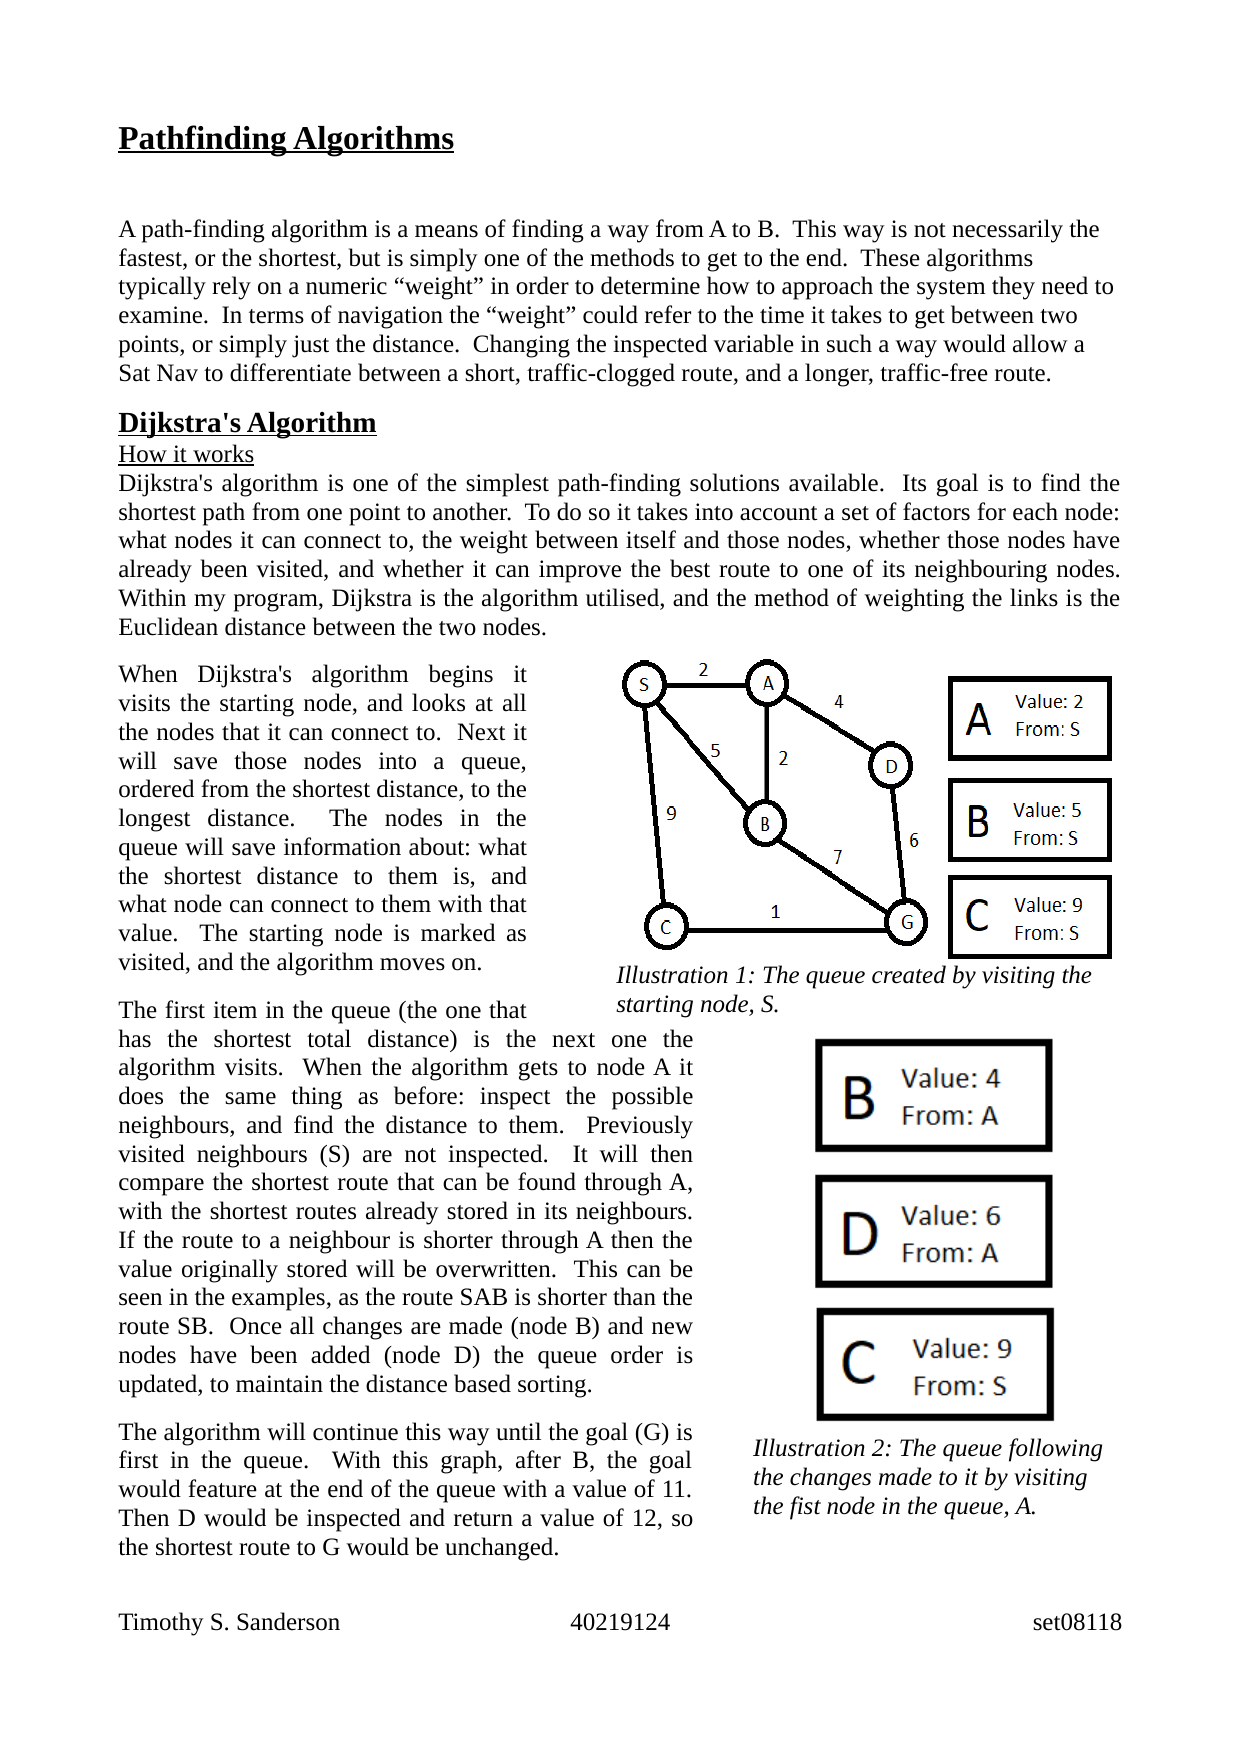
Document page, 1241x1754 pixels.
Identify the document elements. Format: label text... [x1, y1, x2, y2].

text How it works [118, 439, 1122, 468]
picture [811, 1033, 1067, 1434]
text Dijkstra's algorithm is one of the simplest path-finding solutions available. Its goal is to find the shortest path from one point to another. To do so it takes into account a set of factors for each node: what nodes it can connect to, the weight between itself and those nodes, whether those nodes have already been visited, and whether it can improve the best route to one of its neighbouring nodes. Within my program, Dijkstra is the algorithm utilised, and the method of weighting the links is the Euclidean distance between the two nodes. [118, 468, 1122, 640]
text Pathfinding Algorithms [118, 118, 1122, 156]
text Sat Nav to differentiate between a short, traffic-clogged route, and a longer, traffic-free route. [118, 358, 1122, 386]
text The algorithm will continue this way until the goal (G) is first in the queue. With this graph, after B, the goal would feature at the end of the queue with a value of 11. Then D would be inspected and return a value of 12, so the shortest route to G would be unchanged. [118, 1417, 1122, 1560]
text Illustration 1: The queue created by visiting the starting node, S. [616, 961, 1118, 1018]
text Dijkstra's Algorithm [118, 406, 1122, 439]
text The first item in the queue (the one that has the shortest total distance) is the next one the algorithm visits. When the algorithm gets to node A it does the same thing as before: inspect the possible neighbours, and find the distance to them. Previously visited neighbours (S) are not inspected. It will then compare the shortest route that can be found through A, with the shortest routes already stored in its neighbours. If the route to a neighbour is shorter through A then the value originally stored will be overwritten. This can be seen in the examples, as the route SAB is shorter than the route SB. Once all changes are made (node B) and new nodes have been added (node D) the queue order is updated, to maintain the distance based sorting. [118, 995, 1125, 1397]
text A path-finding algorithm is a means of finding a way from A to B. This way is not necessarily the fastest, or the shortest, but is simply one of the methods to get to the end. These algorithms typically rely on a numeric “weight” in order to determine how to approach the system they need to examine. In terms of navigation the “weight” could refer to the time it takes to get between two points, or simply just the distance. Changing the inspected variable in such a way would allow a [118, 214, 1122, 358]
text Illustration 2: The queue following the changes made to it by visiting the fist node in the queue, A. [753, 1046, 1125, 1520]
text When Dijkstra's algorithm begins it visits the starting node, and looks at all the nodes that it can connect to. Next it will save those nodes into a queue, ordered from the shortest distance, to the longest distance. The nodes in the queue will save information about: what the shortest distance to them is, and what node can connect to them with that value. The starting node is marked as visited, and the algorithm moves on. [118, 659, 616, 976]
picture [616, 645, 1137, 961]
